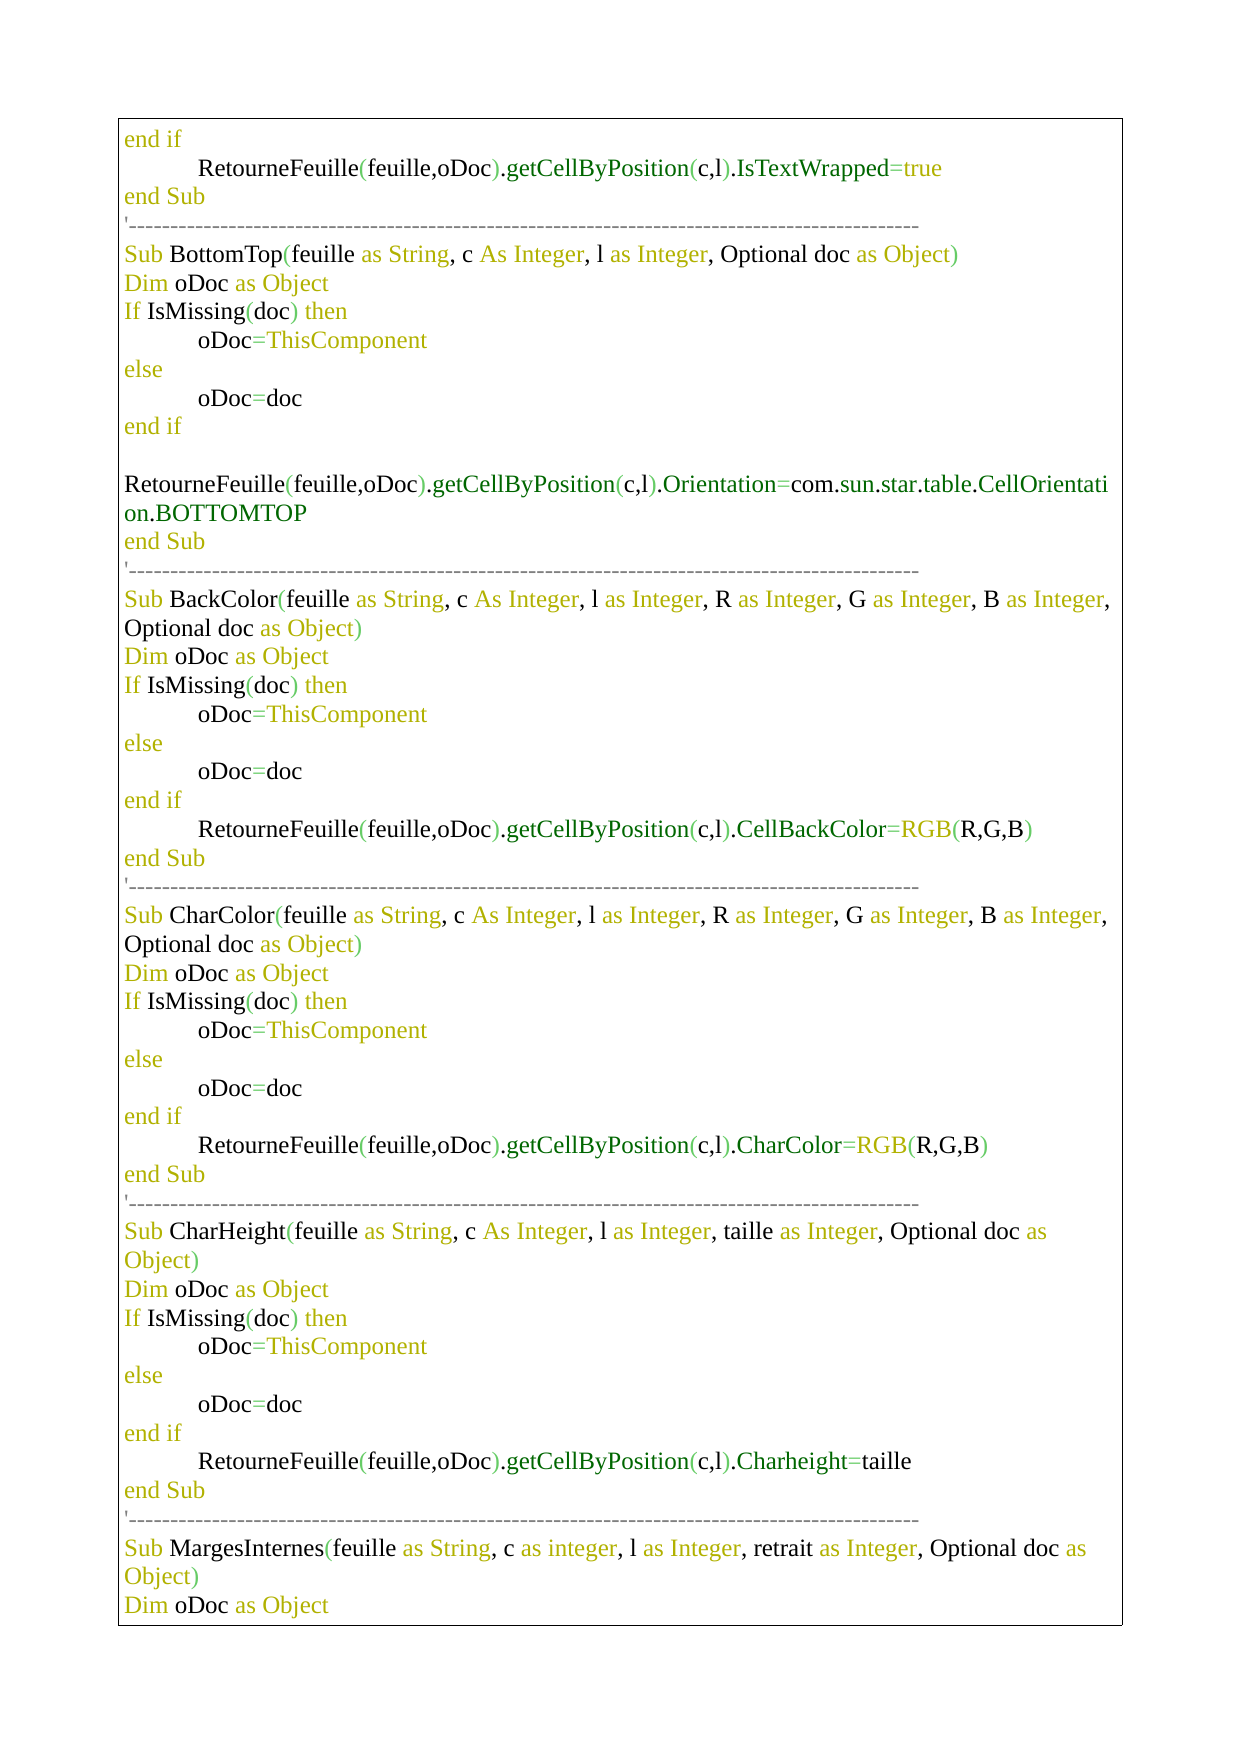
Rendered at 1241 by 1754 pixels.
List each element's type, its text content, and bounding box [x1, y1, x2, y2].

table_header end if RetourneFeuille(feuille,oDoc).getCellByPosition(c,l).IsTextWrapped=true end Sub '----------------------------------------------------------------------------------------------- Sub BottomTop(feuille as String, c As Integer, l as Integer, Optional doc as Object) Dim oDoc as Object If IsMissing(doc) then oDoc=ThisComponent else oDoc=doc end if RetourneFeuille(feuille,oDoc).getCellByPosition(c,l).Orientation=com.sun.star.table.CellOrientation.BOTTOMTOP end Sub '----------------------------------------------------------------------------------------------- Sub BackColor(feuille as String, c As Integer, l as Integer, R as Integer, G as Integer, B as Integer, Optional doc as Object) Dim oDoc as Object If IsMissing(doc) then oDoc=ThisComponent else oDoc=doc end if RetourneFeuille(feuille,oDoc).getCellByPosition(c,l).CellBackColor=RGB(R,G,B) end Sub '----------------------------------------------------------------------------------------------- Sub CharColor(feuille as String, c As Integer, l as Integer, R as Integer, G as Integer, B as Integer, Optional doc as Object) Dim oDoc as Object If IsMissing(doc) then oDoc=ThisComponent else oDoc=doc end if RetourneFeuille(feuille,oDoc).getCellByPosition(c,l).CharColor=RGB(R,G,B) end Sub '----------------------------------------------------------------------------------------------- Sub CharHeight(feuille as String, c As Integer, l as Integer, taille as Integer, Optional doc as Object) Dim oDoc as Object If IsMissing(doc) then oDoc=ThisComponent else oDoc=doc end if RetourneFeuille(feuille,oDoc).getCellByPosition(c,l).Charheight=taille end Sub '----------------------------------------------------------------------------------------------- Sub MargesInternes(feuille as String, c as integer, l as Integer, retrait as Integer, Optional doc as Object) Dim oDoc as Object [119, 119, 1122, 1625]
